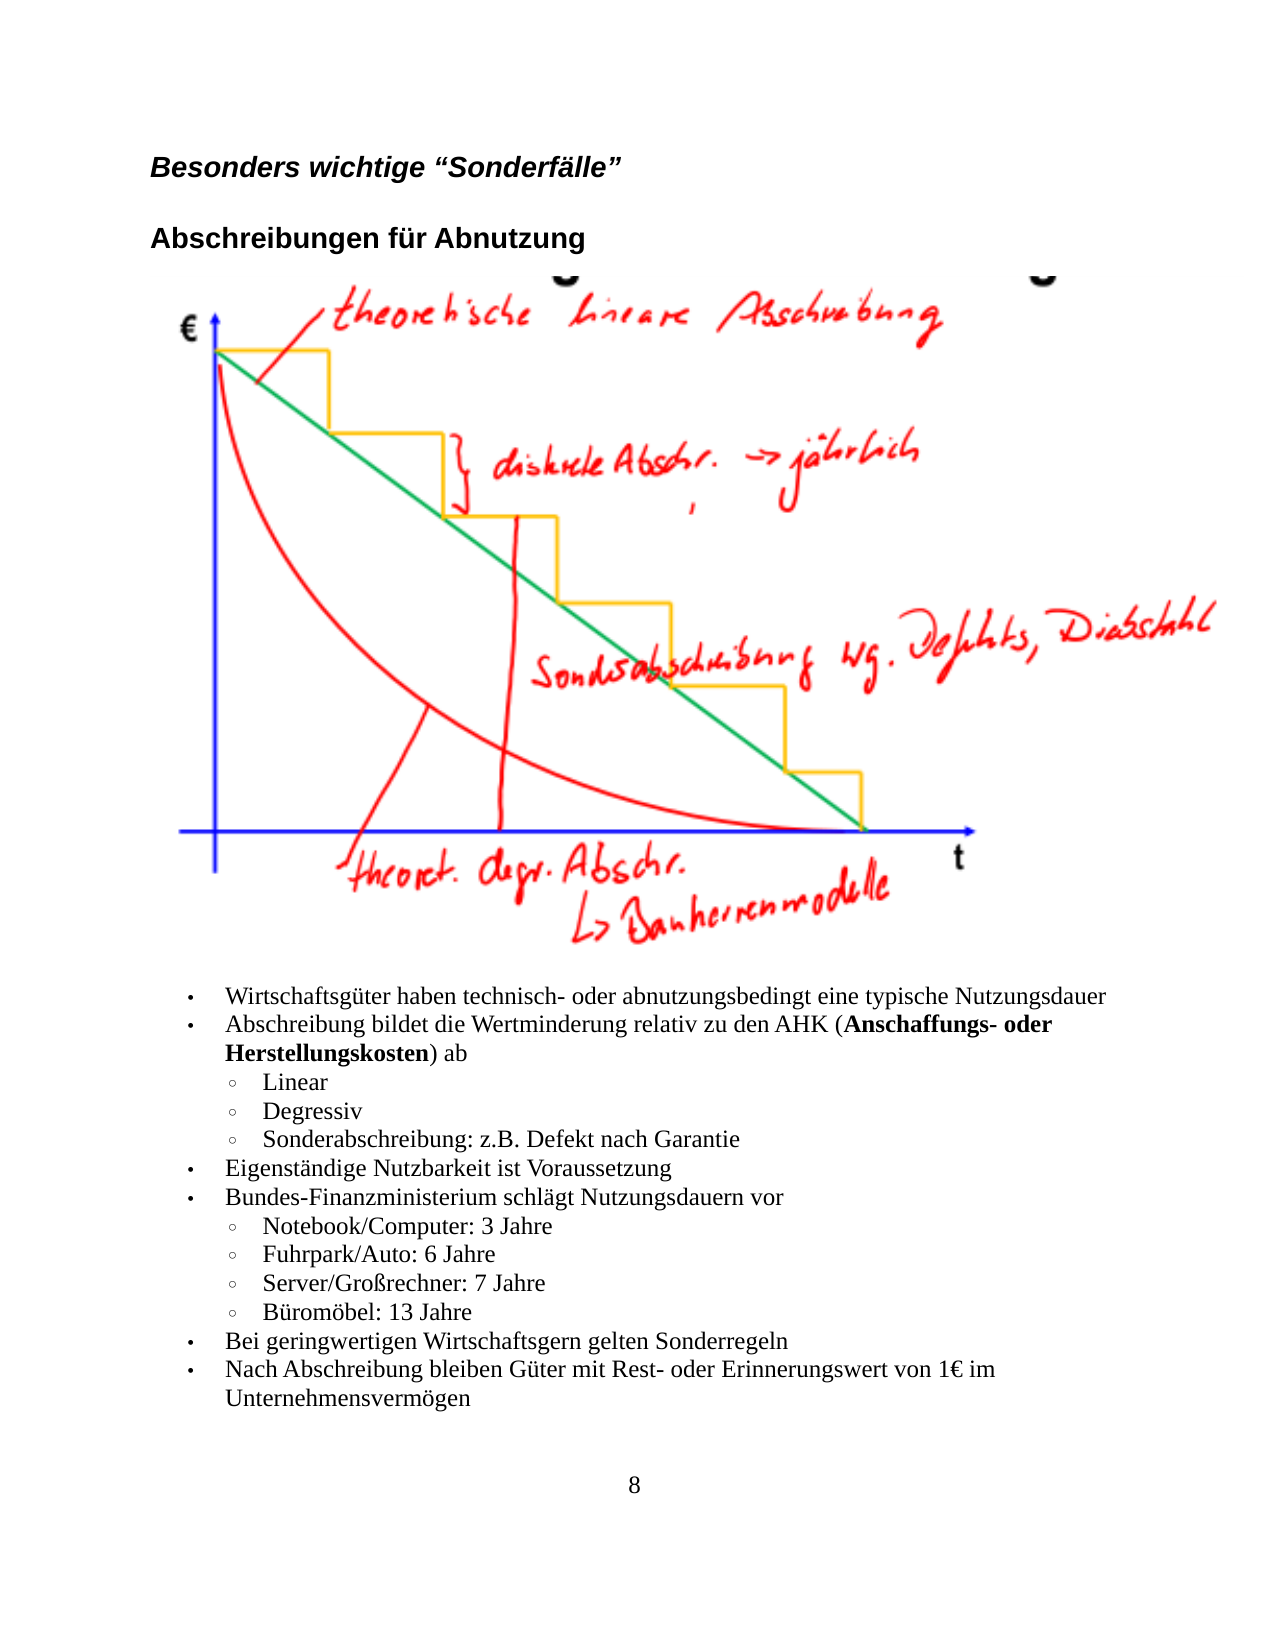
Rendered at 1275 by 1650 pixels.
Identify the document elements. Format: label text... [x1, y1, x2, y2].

subtitle Besonders wichtige “Sonderfälle” [150, 150, 1125, 183]
list Bundes-Finanzministerium schlägt Nutzungsdauern vor [187, 1182, 1125, 1211]
list Sonderabschreibung: z.B. Defekt nach Garantie [225, 1124, 1125, 1153]
subtitle Abschreibungen für Abnutzung [150, 221, 1125, 254]
list Fuhrpark/Auto: 6 Jahre [225, 1239, 1125, 1268]
list Büromöbel: 13 Jahre [225, 1297, 1125, 1326]
list Server/Großrechner: 7 Jahre [225, 1268, 1125, 1297]
list Wirtschaftsgüter haben technisch- oder abnutzungsbedingt eine typische Nutzungsdauer [187, 981, 1125, 1009]
list Eigenständige Nutzbarkeit ist Voraussetzung [187, 1153, 1125, 1182]
list Nach Abschreibung bleiben Güter mit Rest- oder Erinnerungswert von 1€ im Unternehmensvermögen [187, 1354, 1125, 1412]
picture [150, 276, 1244, 972]
list Degressiv [225, 1096, 1125, 1124]
list Notebook/Computer: 3 Jahre [225, 1211, 1125, 1239]
list Abschreibung bildet die Wertminderung relativ zu den AHK (Anschaffungs- oder Herstellungskosten) ab [187, 1009, 1125, 1067]
list Linear [225, 1067, 1125, 1096]
list Bei geringwertigen Wirtschaftsgern gelten Sonderregeln [187, 1326, 1125, 1354]
